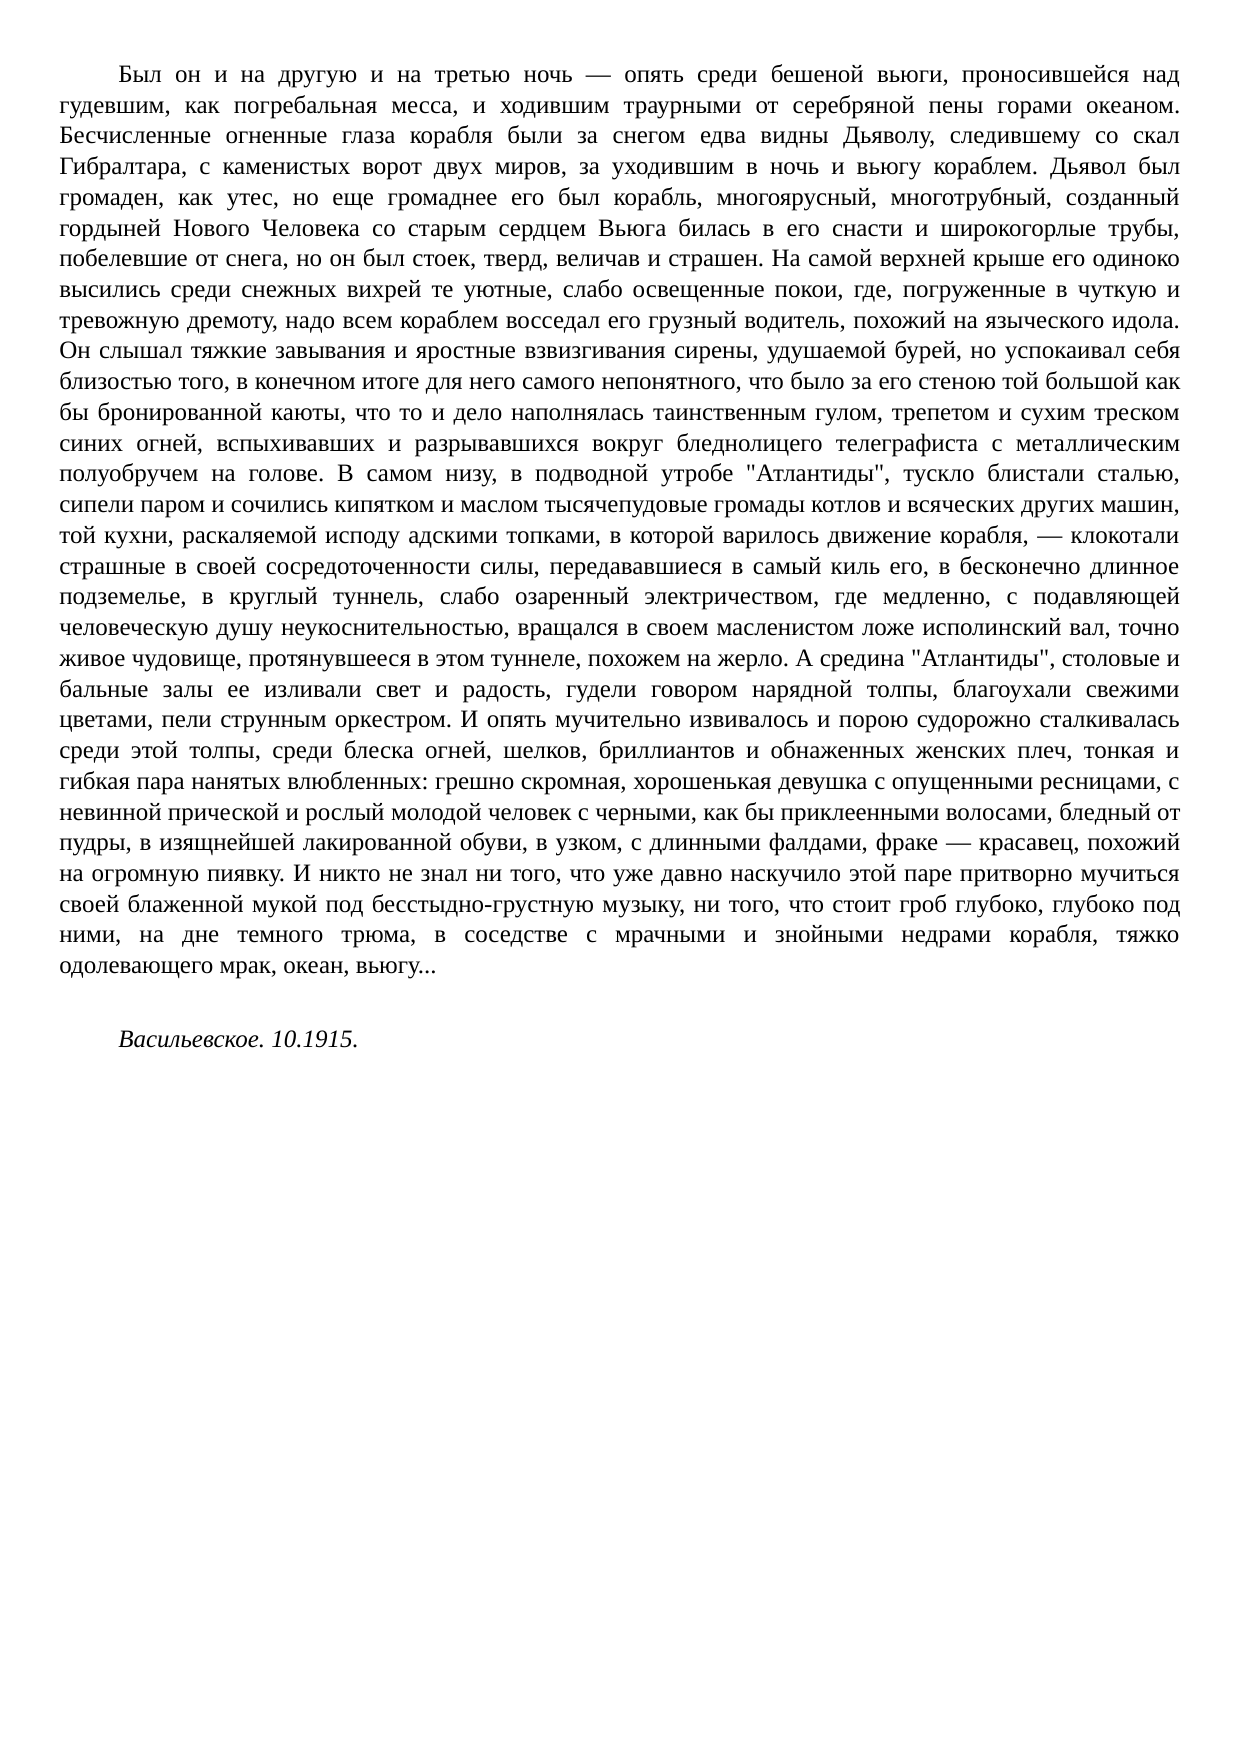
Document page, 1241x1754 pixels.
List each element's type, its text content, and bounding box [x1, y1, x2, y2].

text Васильевское. 10.1915. [59, 1024, 1181, 1053]
text Был он и на другую и на третью ночь — опять среди бешеной вьюги, проносившейся над гудевшим, как погребальная месса, и ходившим траурными от серебряной пены горами океаном. Бесчисленные огненные глаза корабля были за снегом едва видны Дьяволу, следившему со скал Гибралтара, с каменистых ворот двух миров, за уходившим в ночь и вьюгу кораблем. Дьявол был громаден, как утес, но еще громаднее его был корабль, многоярусный, многотрубный, созданный гордыней Нового Человека со старым сердцем Вьюга билась в его снасти и широкогорлые трубы, побелевшие от снега, но он был стоек, тверд, величав и страшен. На самой верхней крыше его одиноко высились среди снежных вихрей те уютные, слабо освещенные покои, где, погруженные в чуткую и тревожную дремоту, надо всем кораблем восседал его грузный водитель, похожий на языческого идола. Он слышал тяжкие завывания и яростные взвизгивания сирены, удушаемой бурей, но успокаивал себя близостью того, в конечном итоге для него самого непонятного, что было за его стеною той большой как бы бронированной каюты, что то и дело наполнялась таинственным гулом, трепетом и сухим треском синих огней, вспыхивавших и разрывавшихся вокруг бледнолицего телеграфиста с металлическим полуобручем на голове. В самом низу, в подводной утробе "Атлантиды", тускло блистали сталью, сипели паром и сочились кипятком и маслом тысячепудовые громады котлов и всяческих других машин, той кухни, раскаляемой исподу адскими топками, в которой варилось движение корабля, — клокотали страшные в своей сосредоточенности силы, передававшиеся в самый киль его, в бесконечно длинное подземелье, в круглый туннель, слабо озаренный электричеством, где медленно, с подавляющей человеческую душу неукоснительностью, вращался в своем масленистом ложе исполинский вал, точно живое чудовище, протянувшееся в этом туннеле, похожем на жерло. А средина "Атлантиды", столовые и бальные залы ее изливали свет и радость, гудели говором нарядной толпы, благоухали свежими цветами, пели струнным оркестром. И опять мучительно извивалось и порою судорожно сталкивалась среди этой толпы, среди блеска огней, шелков, бриллиантов и обнаженных женских плеч, тонкая и гибкая пара нанятых влюбленных: грешно скромная, хорошенькая девушка с опущенными ресницами, с невинной прической и рослый молодой человек с черными, как бы приклеенными волосами, бледный от пудры, в изящнейшей лакированной обуви, в узком, с длинными фалдами, фраке — красавец, похожий на огромную пиявку. И никто не знал ни того, что уже давно наскучило этой паре притворно мучиться своей блаженной мукой под бесстыдно-грустную музыку, ни того, что стоит гроб глубоко, глубоко под ними, на дне темного трюма, в соседстве с мрачными и знойными недрами корабля, тяжко одолевающего мрак, океан, вьюгу... [59, 59, 1181, 979]
